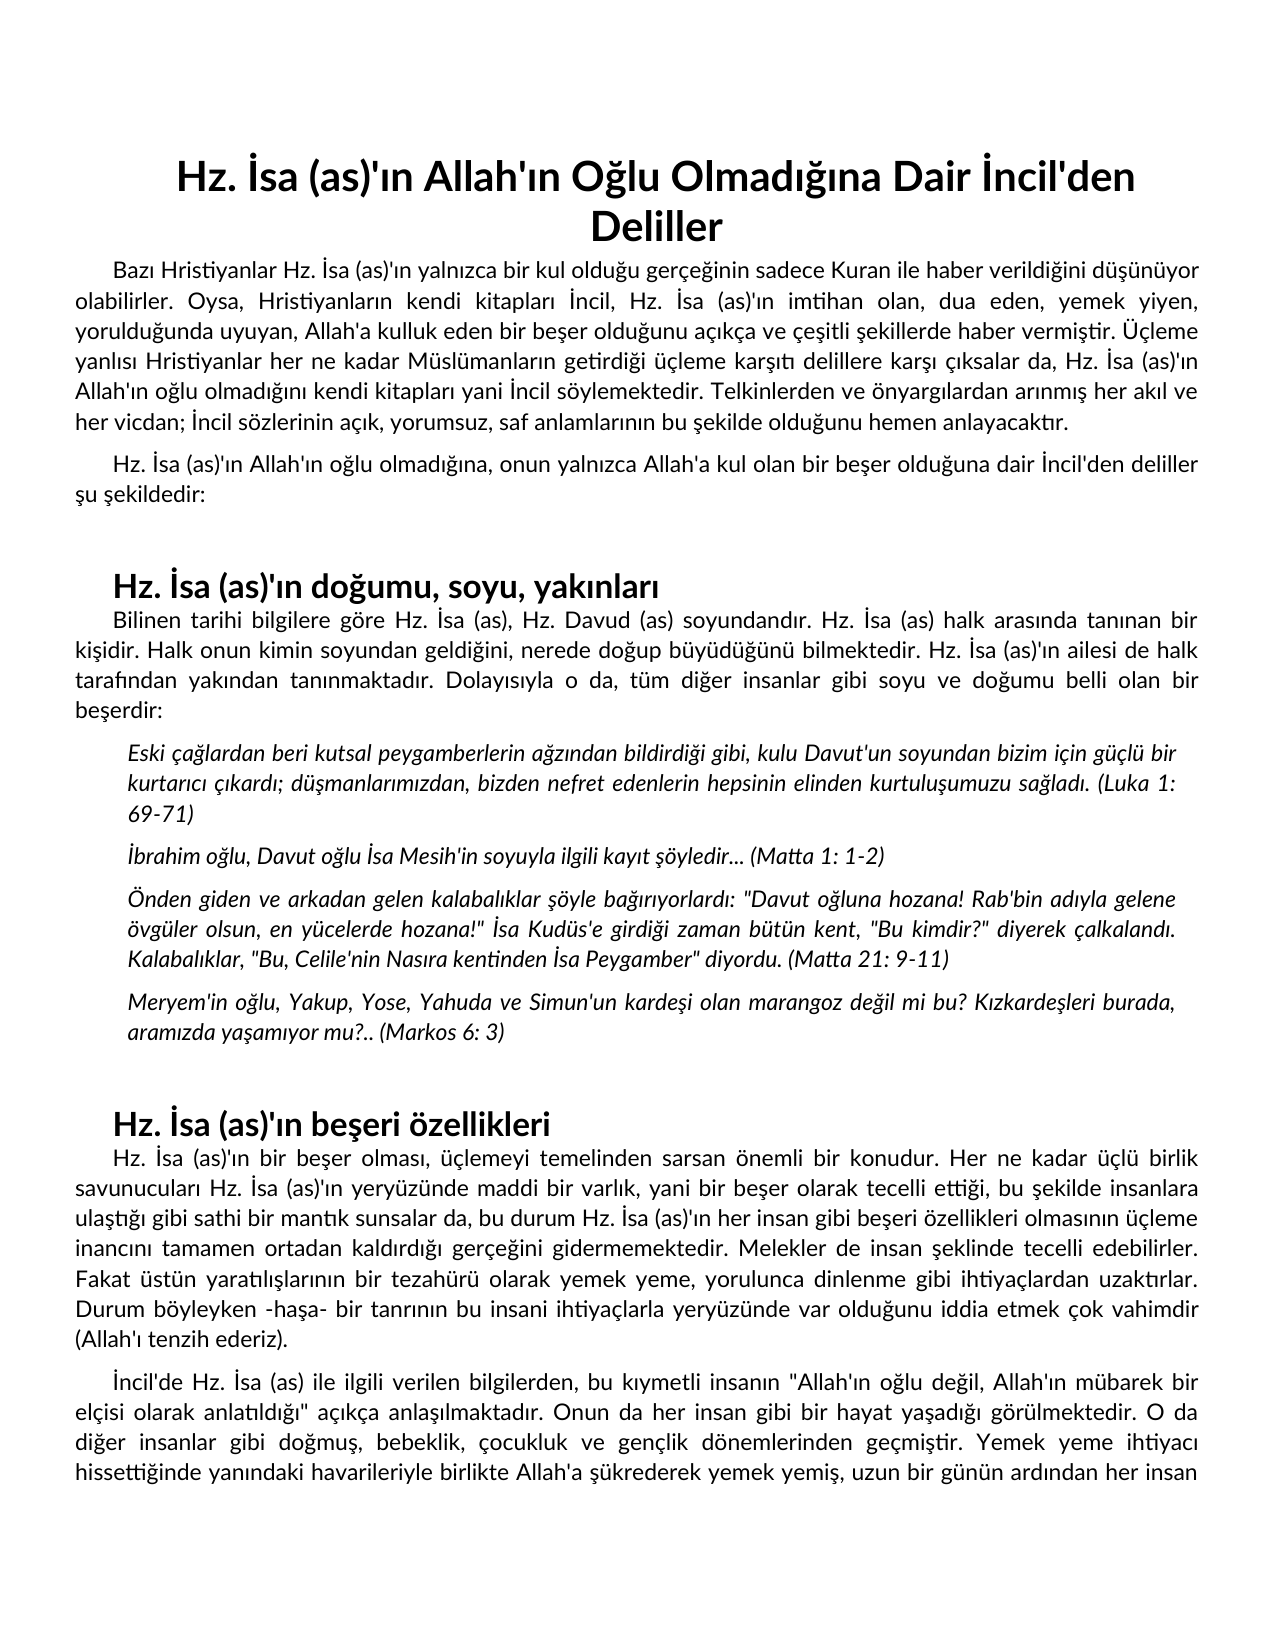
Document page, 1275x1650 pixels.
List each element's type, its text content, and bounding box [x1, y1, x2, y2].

text Meryem'in oğlu, Yakup, Yose, Yahuda ve Simun'un kardeşi olan marangoz değil mi bu? Kızkardeşleri burada, aramızda yaşamıyor mu?.. (Markos 6: 3) [127, 988, 1177, 1046]
text Eski çağlardan beri kutsal peygamberlerin ağzından bildirdiği gibi, kulu Davut'un soyundan bizim için güçlü bir kurtarıcı çıkardı; düşmanlarımızdan, bizden nefret edenlerin hepsinin elinden kurtuluşumuzu sağladı. (Luka 1: 69-71) [127, 739, 1177, 827]
text Hz. İsa (as)'ın bir beşer olması, üçlemeyi temelinden sarsan önemli bir konudur. Her ne kadar üçlü birlik savunucuları Hz. İsa (as)'ın yeryüzünde maddi bir varlık, yani bir beşer olarak tecelli ettiği, bu şekilde insanlara ulaştığı gibi sathi bir mantık sunsalar da, bu durum Hz. İsa (as)'ın her insan gibi beşeri özellikleri olmasının üçleme inancını tamamen ortadan kaldırdığı gerçeğini gidermemektedir. Melekler de insan şeklinde tecelli edebilirler. Fakat üstün yaratılışlarının bir tezahürü olarak yemek yeme, yorulunca dinlenme gibi ihtiyaçlardan uzaktırlar. Durum böyleyken -haşa- bir tanrının bu insani ihtiyaçlarla yeryüzünde var olduğunu iddia etmek çok vahimdir (Allah'ı tenzih ederiz). [75, 1143, 1200, 1352]
subtitle Hz. İsa (as)'ın beşeri özellikleri [112, 1103, 1200, 1143]
subtitle Hz. İsa (as)'ın doğumu, soyu, yakınları [112, 566, 1200, 606]
text Önden giden ve arkadan gelen kalabalıklar şöyle bağırıyorlardı: "Davut oğluna hozana! Rab'bin adıyla gelene övgüler olsun, en yücelerde hozana!" İsa Kudüs'e girdiği zaman bütün kent, "Bu kimdir?" diyerek çalkalandı. Kalabalıklar, "Bu, Celile'nin Nasıra kentinden İsa Peygamber" diyordu. (Matta 21: 9-11) [127, 885, 1177, 973]
text Hz. İsa (as)'ın Allah'ın oğlu olmadığına, onun yalnızca Allah'a kul olan bir beşer olduğuna dair İncil'den deliller şu şekildedir: [75, 450, 1200, 508]
text Bazı Hristiyanlar Hz. İsa (as)'ın yalnızca bir kul olduğu gerçeğinin sadece Kuran ile haber verildiğini düşünüyor olabilirler. Oysa, Hristiyanların kendi kitapları İncil, Hz. İsa (as)'ın imtihan olan, dua eden, yemek yiyen, yorulduğunda uyuyan, Allah'a kulluk eden bir beşer olduğunu açıkça ve çeşitli şekillerde haber vermiştir. Üçleme yanlısı Hristiyanlar her ne kadar Müslümanların getirdiği üçleme karşıtı delillere karşı çıksalar da, Hz. İsa (as)'ın Allah'ın oğlu olmadığını kendi kitapları yani İncil söylemektedir. Telkinlerden ve önyargılardan arınmış her akıl ve her vicdan; İncil sözlerinin açık, yorumsuz, saf anlamlarının bu şekilde olduğunu hemen anlayacaktır. [75, 256, 1200, 435]
text Bilinen tarihi bilgilere göre Hz. İsa (as), Hz. Davud (as) soyundandır. Hz. İsa (as) halk arasında tanınan bir kişidir. Halk onun kimin soyundan geldiğini, nerede doğup büyüdüğünü bilmektedir. Hz. İsa (as)'ın ailesi de halk tarafından yakından tanınmaktadır. Dolayısıyla o da, tüm diğer insanlar gibi soyu ve doğumu belli olan bir beşerdir: [75, 606, 1200, 724]
text İncil'de Hz. İsa (as) ile ilgili verilen bilgilerden, bu kıymetli insanın "Allah'ın oğlu değil, Allah'ın mübarek bir elçisi olarak anlatıldığı" açıkça anlaşılmaktadır. Onun da her insan gibi bir hayat yaşadığı görülmektedir. O da diğer insanlar gibi doğmuş, bebeklik, çocukluk ve gençlik dönemlerinden geçmiştir. Yemek yeme ihtiyacı hissettiğinde yanındaki havarileriyle birlikte Allah'a şükrederek yemek yemiş, uzun bir günün ardından her insan [75, 1367, 1200, 1486]
subtitle Hz. İsa (as)'ın Allah'ın Oğlu Olmadığına Dair İncil'den Deliller [112, 150, 1200, 250]
text İbrahim oğlu, Davut oğlu İsa Mesih'in soyuyla ilgili kayıt şöyledir... (Matta 1: 1-2) [127, 842, 1177, 869]
